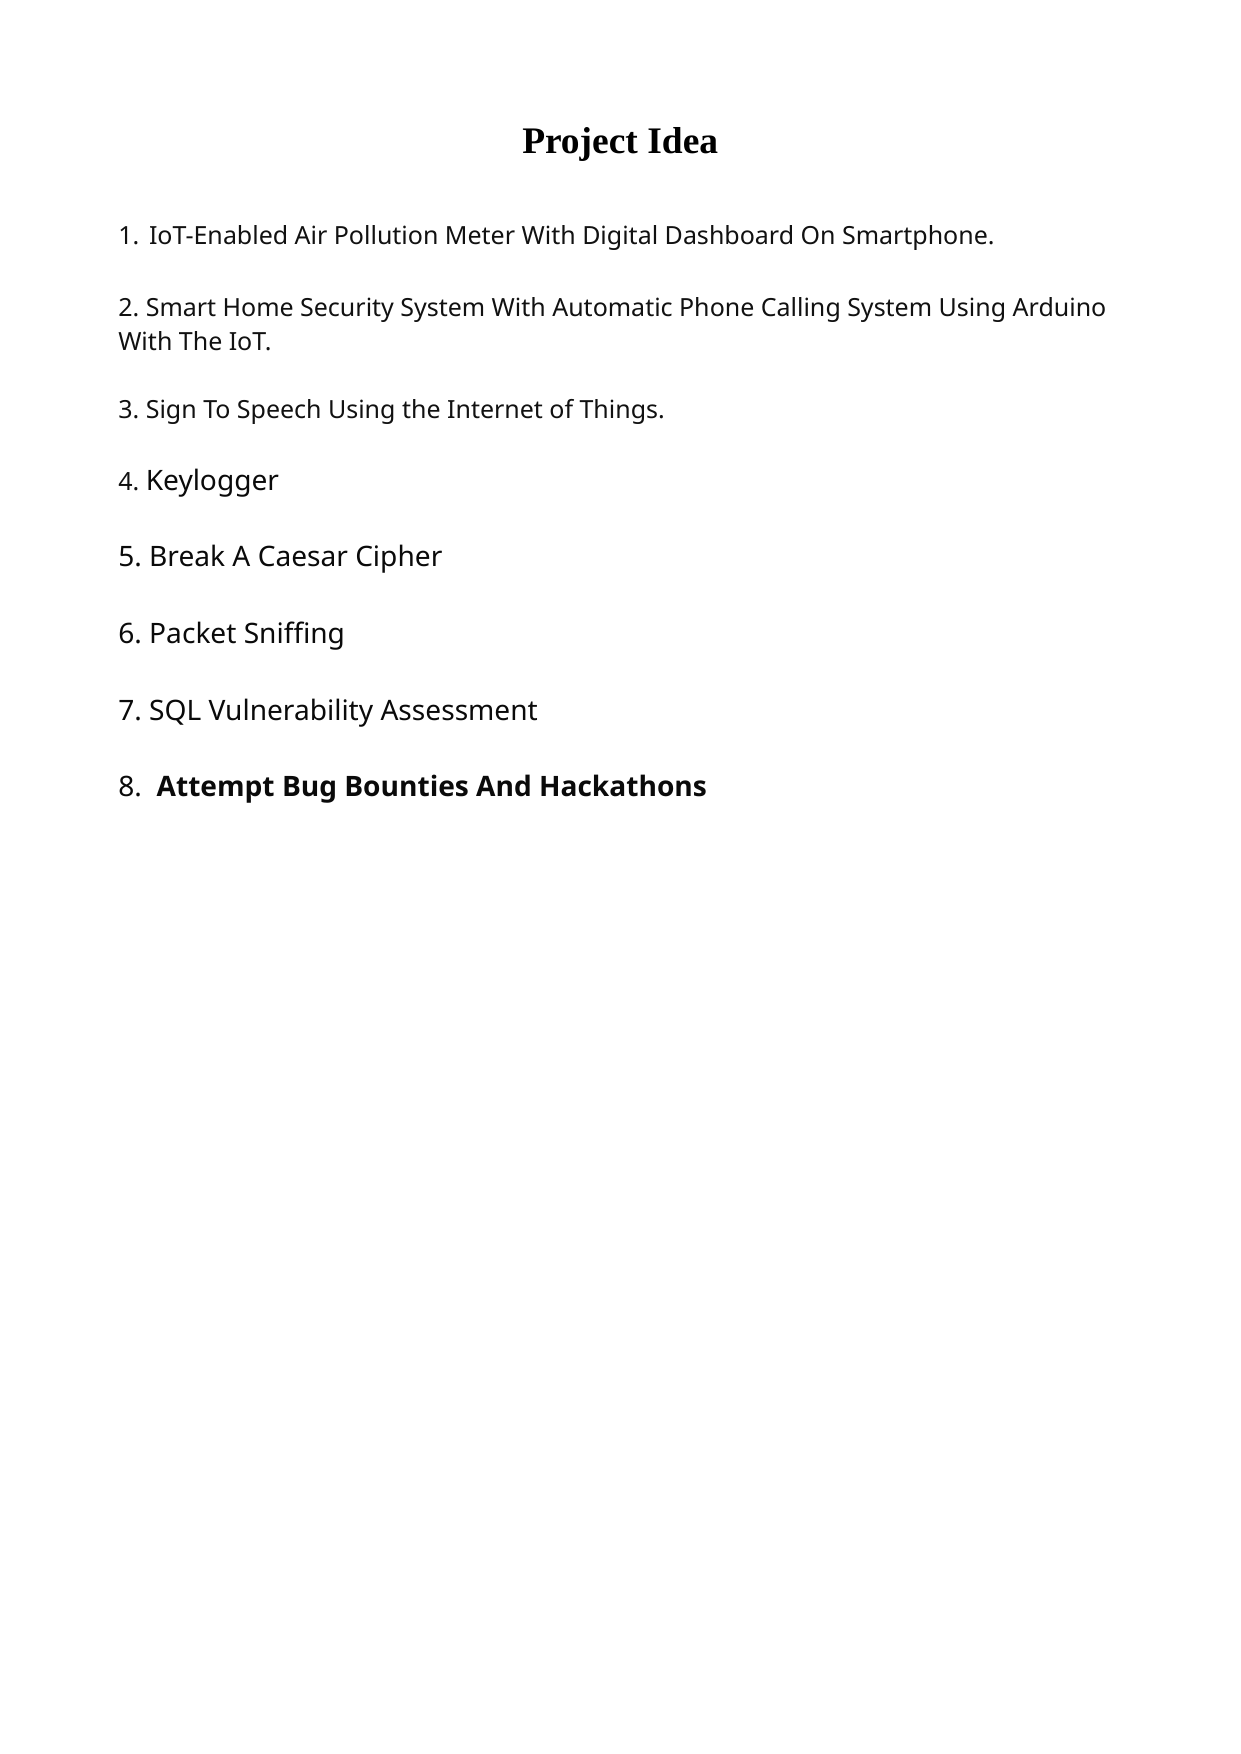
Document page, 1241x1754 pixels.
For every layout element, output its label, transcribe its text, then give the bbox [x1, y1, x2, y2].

text 4. Keylogger [118, 460, 1122, 498]
text 5. Break A Caesar Cipher [118, 536, 1122, 575]
text 2. Smart Home Security System With Automatic Phone Calling System Using Arduino With The IoT. [118, 289, 1122, 358]
text 1. IoT-Enabled Air Pollution Meter With Digital Dashboard On Smartphone. [118, 204, 1122, 255]
text Project Idea [118, 118, 1122, 161]
text 6. Packet Sniffing [118, 613, 1122, 651]
text 3. Sign To Speech Using the Internet of Things. [118, 392, 1122, 426]
text 7. SQL Vulnerability Assessment [118, 690, 1122, 728]
text 8. Attempt Bug Bounties And Hackathons [118, 766, 1122, 805]
